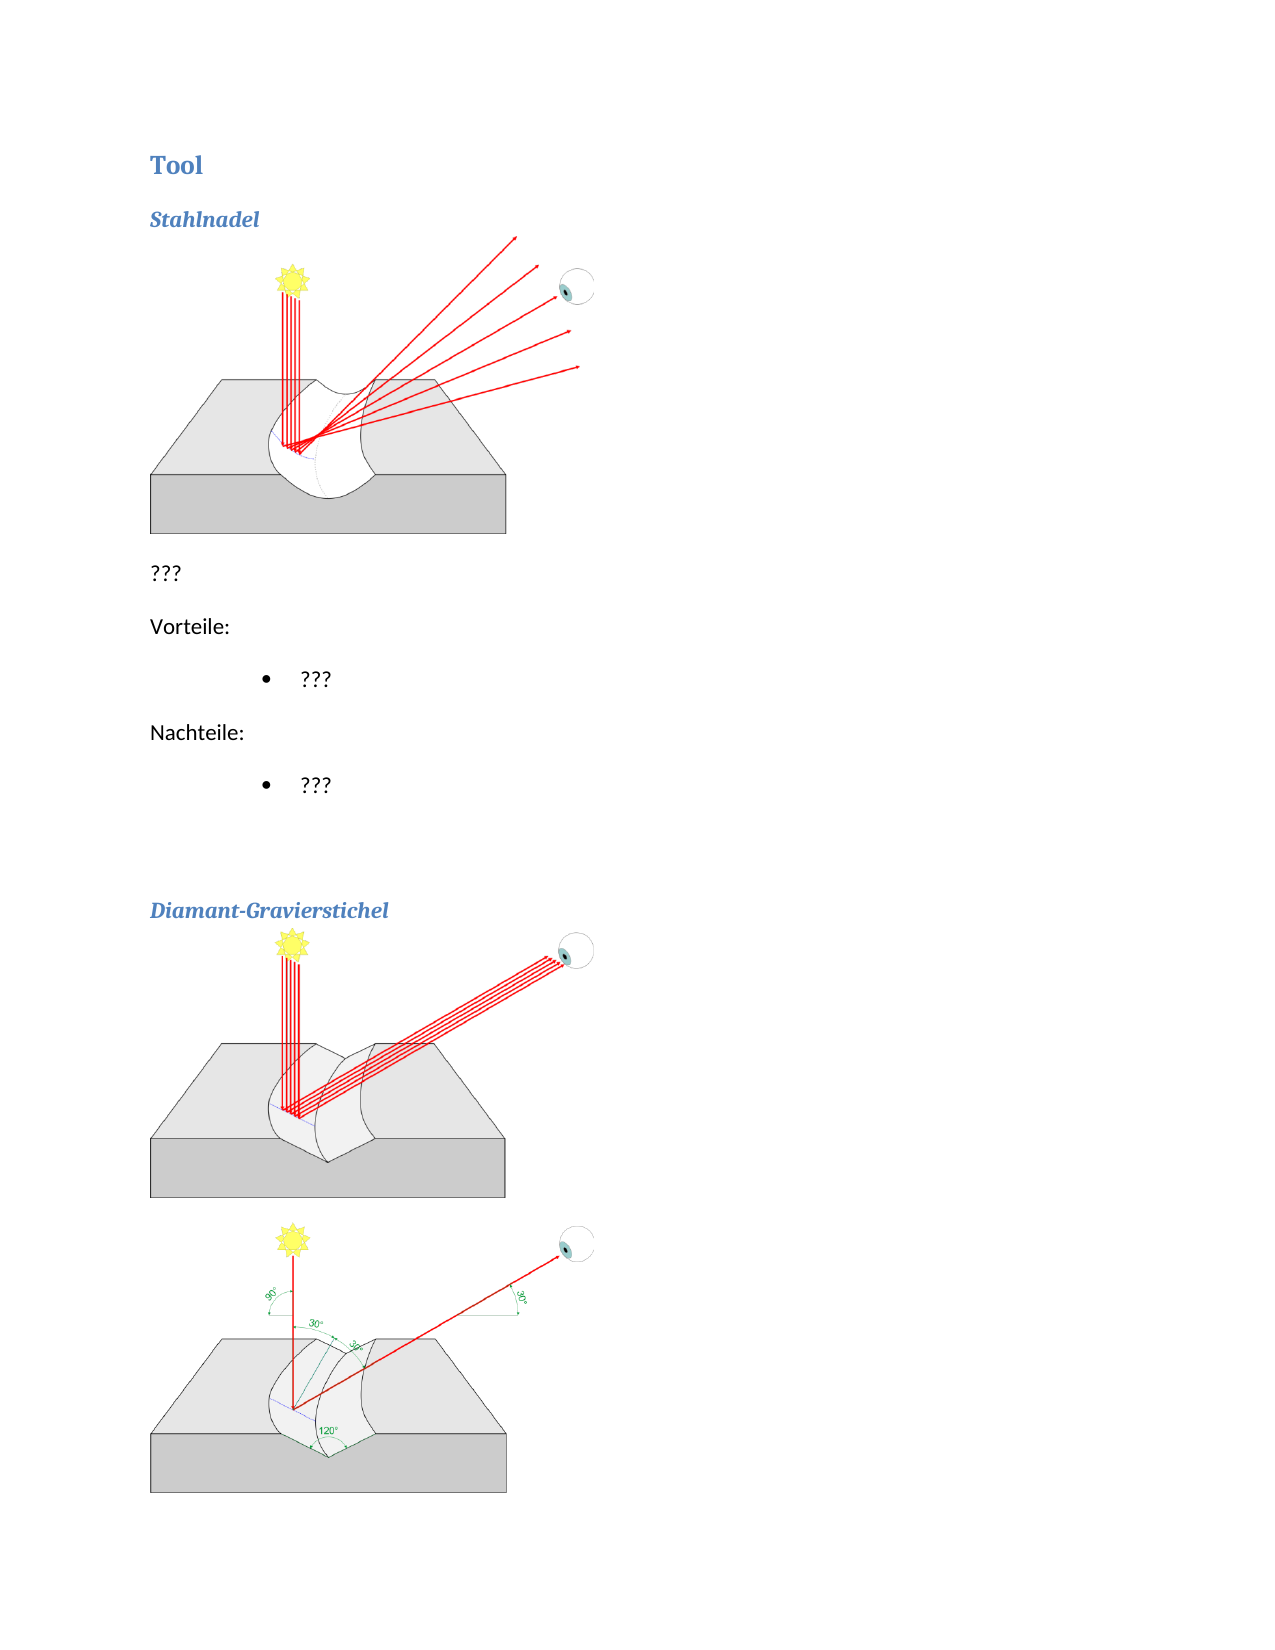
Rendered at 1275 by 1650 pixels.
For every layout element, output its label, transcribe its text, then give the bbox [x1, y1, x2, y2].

text ??? [150, 559, 1125, 587]
text Nachteile: [150, 718, 1125, 746]
subtitle Stahlnadel [150, 207, 1125, 233]
list ??? [262, 665, 1125, 693]
list ??? [262, 771, 1125, 799]
subtitle Diamant-Gravierstichel [150, 898, 1125, 924]
text Vorteile: [150, 612, 1125, 640]
subtitle Tool [150, 150, 1125, 181]
